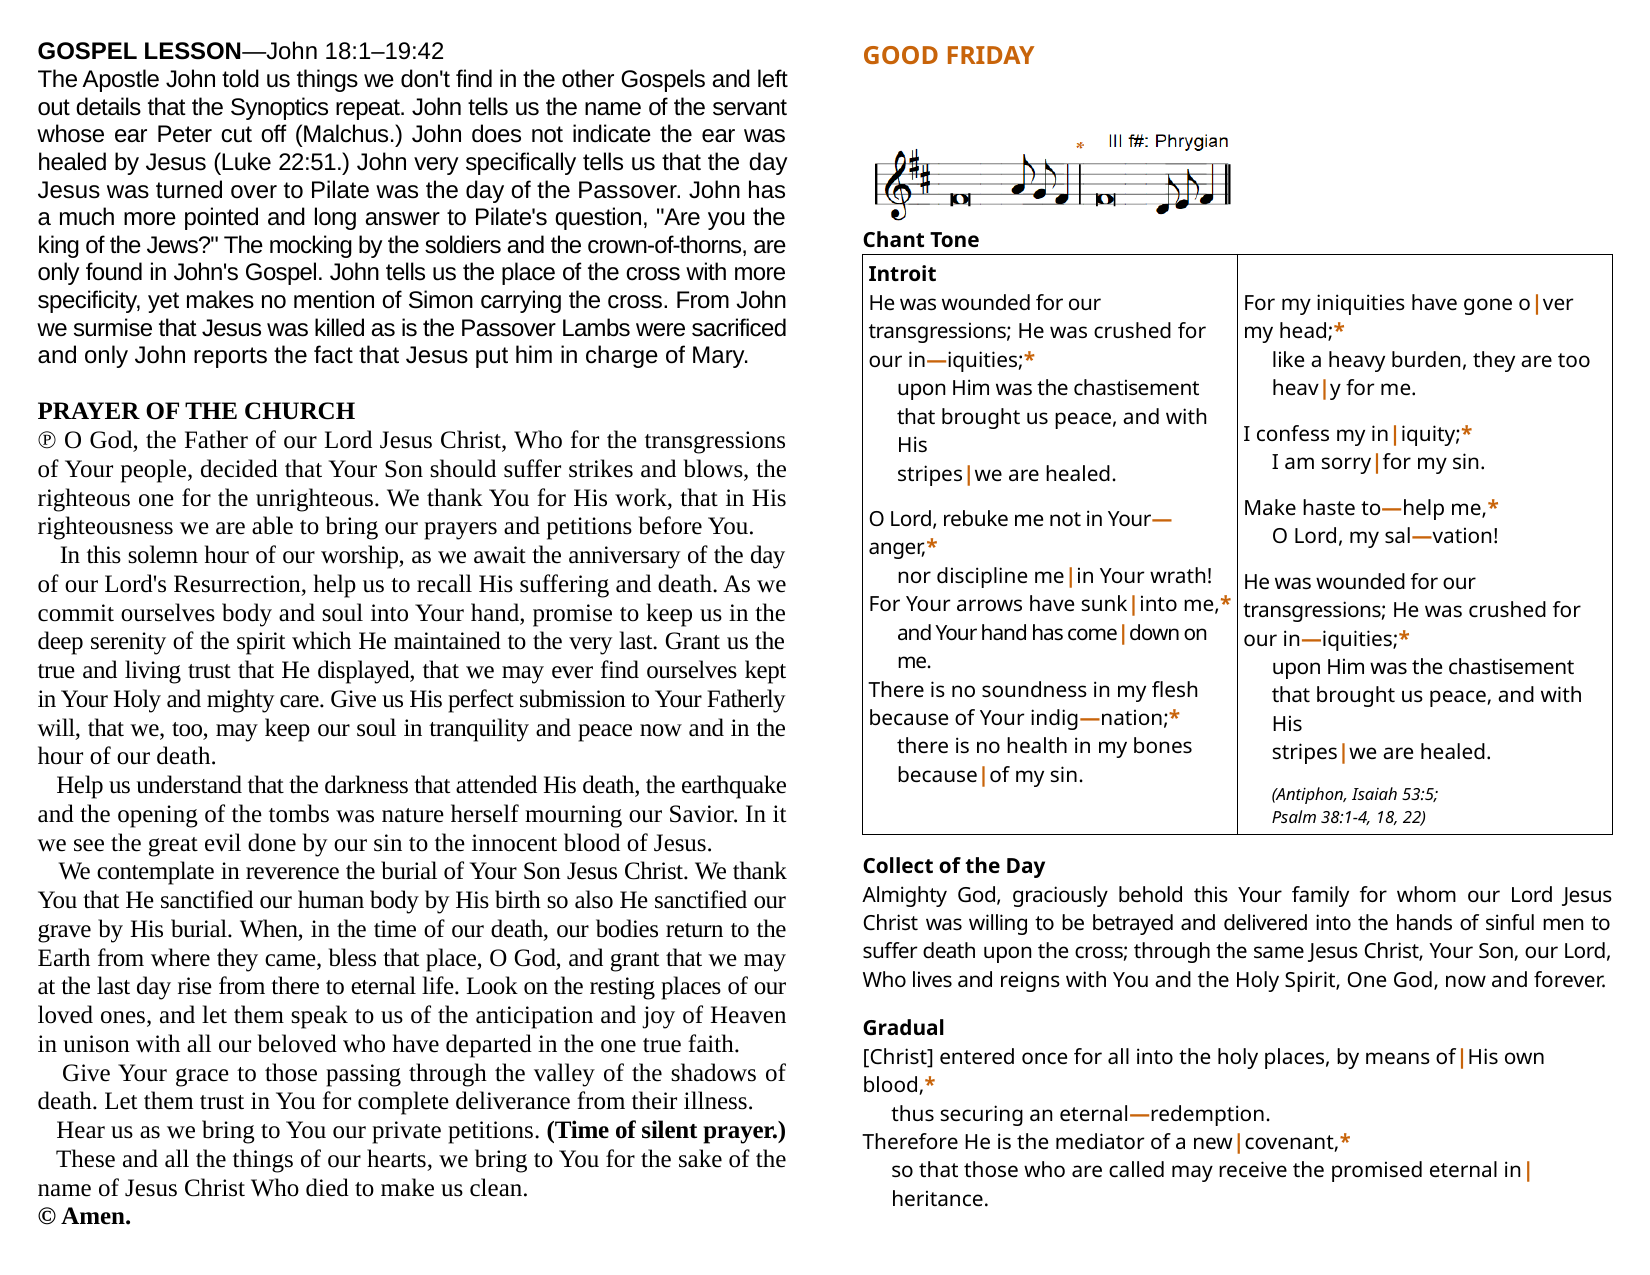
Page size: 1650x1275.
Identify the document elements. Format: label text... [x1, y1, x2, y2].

text [Christ] entered once for all into the holy places, by means of|His own blood,* [862, 1042, 1612, 1099]
text Therefore He is the mediator of a new|covenant,* [862, 1127, 1612, 1156]
text We contemplate in reverence the burial of Your Son Jesus Christ. We thank You that He sanctified our human body by His birth so also He sanctified our grave by His burial. When, in the time of our death, our bodies return to the Earth from where they came, bless that place, O God, and grant that we may at the last day rise from there to eternal life. Look on the resting places of our loved ones, and let them speak to us of the anticipation and joy of Heaven in unison with all our beloved who have departed in the one true faith. [37, 856, 787, 1058]
text Chant Tone [862, 100, 1612, 254]
text PRAYER OF THE CHURCH [37, 396, 787, 425]
text These and all the things of our hearts, we bring to You for the sake of the name of Jesus Christ Who died to make us clean. [37, 1144, 787, 1201]
text so that those who are called may receive the promised eternal in|heritance. [891, 1156, 1612, 1212]
picture [871, 126, 1234, 226]
text Collect of the Day [862, 851, 1612, 880]
text ℗ O God, the Father of our Lord Jesus Christ, Who for the transgressions of Your people, decided that Your Son should suffer strikes and blows, the righteous one for the unrighteous. We thank You for His work, that in His righteousness we are able to bring our prayers and petitions before You. [37, 425, 787, 540]
text GOSPEL LESSON—John 18:1–19:42 [37, 37, 787, 65]
text In this solemn hour of our worship, as we await the anniversary of the day of our Lord's Resurrection, help us to recall His suffering and death. As we commit ourselves body and soul into Your hand, promise to keep us in the deep serenity of the spirit which He maintained to the very last. Grant us the true and living trust that He displayed, that we may ever find ourselves kept in Your Holy and mighty care. Give us His perfect submission to Your Fatherly will, that we, too, may keep our soul in tranquility and peace now and in the hour of our death. [37, 540, 787, 770]
text Give Your grace to those passing through the valley of the shadows of death. Let them trust in You for complete deliverance from their illness. [37, 1058, 787, 1115]
table_header For my iniquities have gone o|ver my head;* like a heavy burden, they are too heav|y for me. I confess my in|iquity;* I am sorry|for my sin. Make haste to—help me,* O Lord, my sal—vation! He was wounded for our transgressions; He was crushed for our in—iquities;* upon Him was the chastisement that brought us peace, and with His stripes|we are healed. (Antiphon, Isaiah 53:5; Psalm 38:1-4, 18, 22) [1238, 255, 1612, 834]
text The Apostle John told us things we don't find in the other Gospels and left out details that the Synoptics repeat. John tells us the name of the servant whose ear Peter cut off (Malchus.) John does not indicate the ear was healed by Jesus (Luke 22:51.) John very specifically tells us that the day Jesus was turned over to Pilate was the day of the Passover. John has a much more pointed and long answer to Pilate's question, "Are you the king of the Jews?" The mocking by the soldiers and the crown-of-thorns, are only found in John's Gospel. John tells us the place of the cross with more specificity, yet makes no mention of Simon carrying the cross. From John we surmise that Jesus was killed as is the Passover Lambs were sacrificed and only John reports the fact that Jesus put him in charge of Mary. [37, 65, 787, 369]
text Almighty God, graciously behold this Your family for whom our Lord Jesus Christ was willing to be betrayed and delivered into the hands of sinful men to suffer death upon the cross; through the same Jesus Christ, Your Son, our Lord, Who lives and reigns with You and the Holy Spirit, One God, now and forever. [862, 880, 1612, 993]
table_header Introit He was wounded for our transgressions; He was crushed for our in—iquities;* upon Him was the chastisement that brought us peace, and with His stripes|we are healed. O Lord, rebuke me not in Your—anger,* nor discipline me|in Your wrath! For Your arrows have sunk|into me,* and Your hand has come|down on me. There is no soundness in my flesh because of Your indig—nation;* there is no health in my bones because|of my sin. [863, 255, 1237, 834]
text Hear us as we bring to You our private petitions. (Time of silent prayer.) [37, 1115, 787, 1144]
text Help us understand that the darkness that attended His death, the earthquake and the opening of the tombs was nature herself mourning our Savior. In it we see the great evil done by our sin to the innocent blood of Jesus. [37, 770, 787, 856]
text GOOD FRIDAY [862, 37, 1612, 72]
text Gradual [862, 1013, 1612, 1042]
text thus securing an eternal—redemption. [891, 1099, 1612, 1127]
text © Amen. [37, 1201, 787, 1230]
